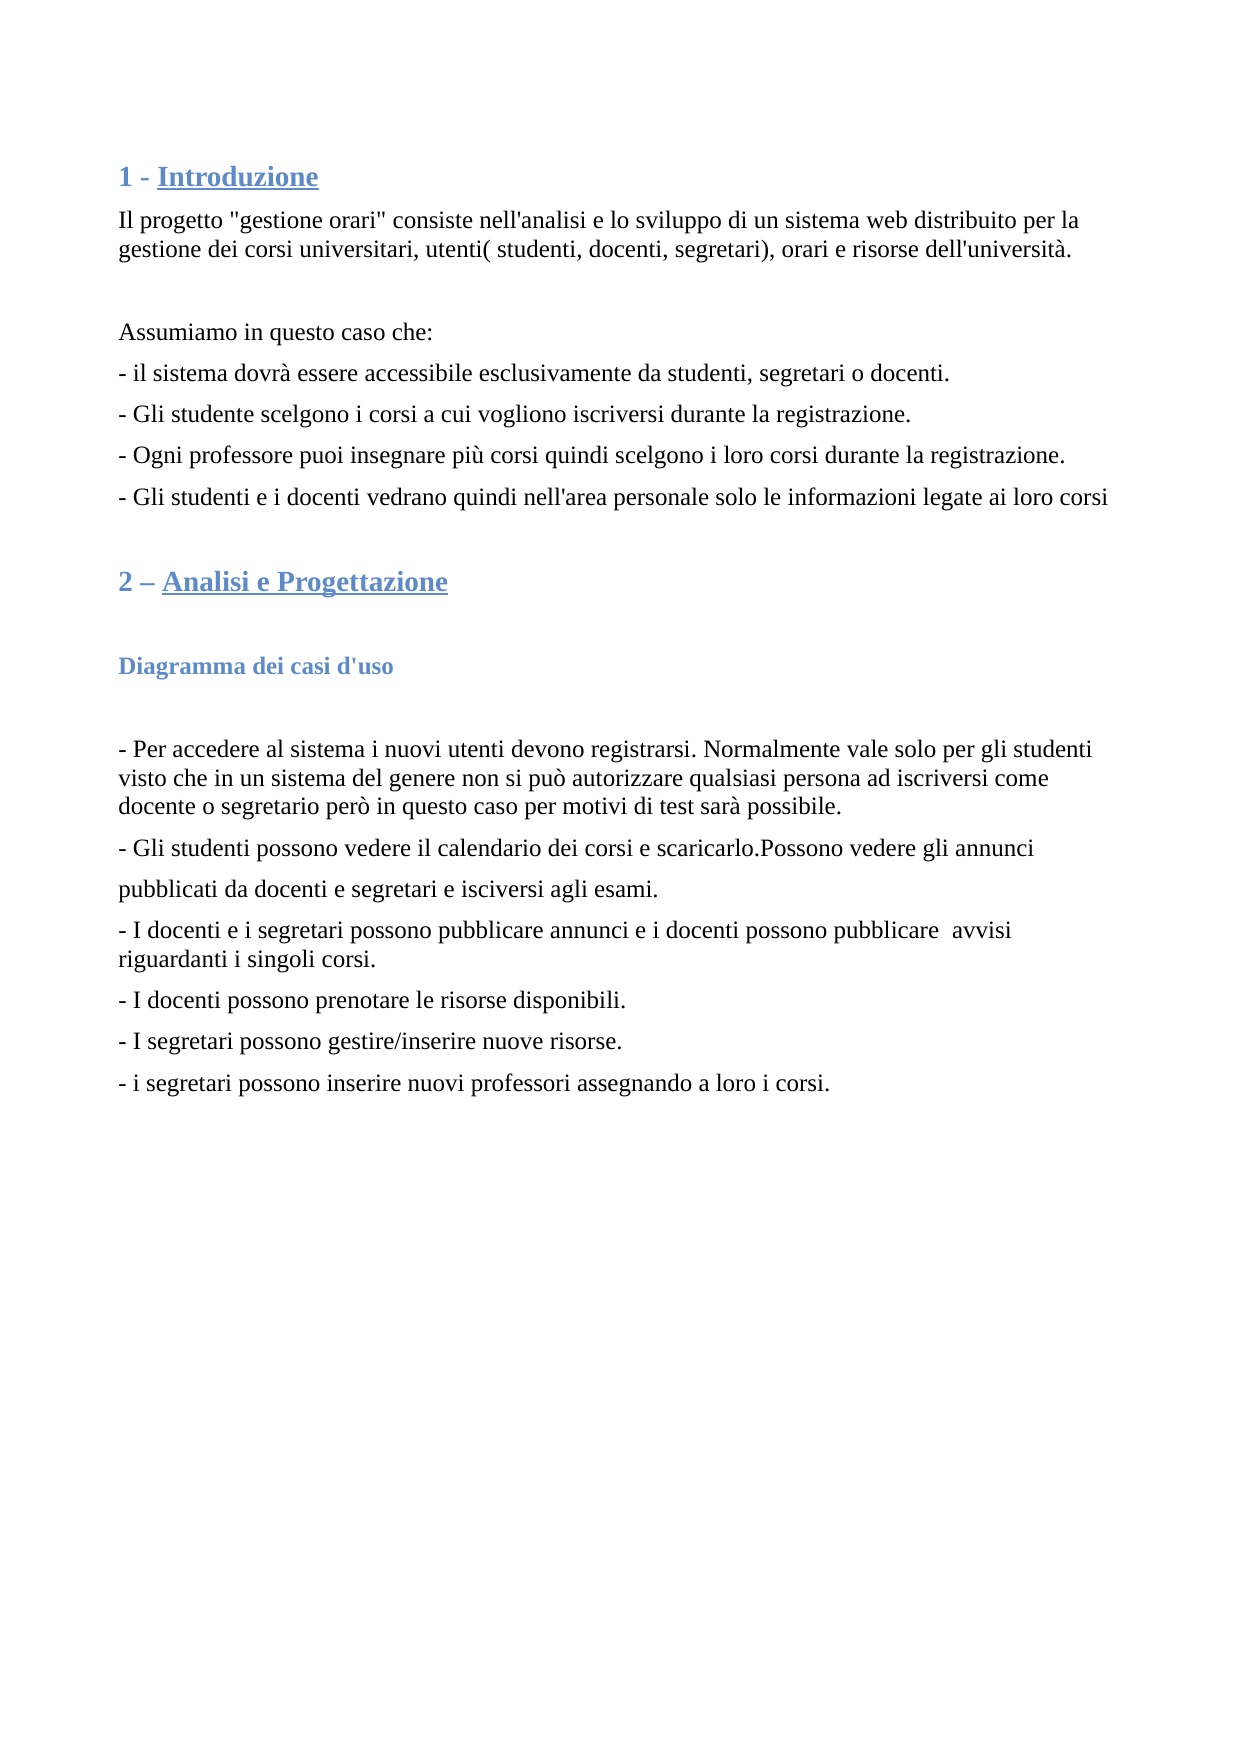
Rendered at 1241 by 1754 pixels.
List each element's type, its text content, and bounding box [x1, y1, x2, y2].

text Diagramma dei casi d'uso [118, 651, 1122, 680]
text pubblicati da docenti e segretari e isciversi agli esami. [118, 874, 1122, 903]
text - Ogni professore puoi insegnare più corsi quindi scelgono i loro corsi durante la registrazione. [118, 440, 1122, 469]
text - Per accedere al sistema i nuovi utenti devono registrarsi. Normalmente vale solo per gli studenti visto che in un sistema del genere non si può autorizzare qualsiasi persona ad iscriversi come docente o segretario però in questo caso per motivi di test sarà possibile. [118, 734, 1122, 820]
text - il sistema dovrà essere accessibile esclusivamente da studenti, segretari o docenti. [118, 358, 1122, 387]
text - Gli studenti e i docenti vedrano quindi nell'area personale solo le informazioni legate ai loro corsi [118, 482, 1122, 510]
text 2 – Analisi e Progettazione [118, 564, 1122, 598]
text - I segretari possono gestire/inserire nuove risorse. [118, 1026, 1122, 1055]
text Il progetto "gestione orari" consiste nell'analisi e lo sviluppo di un sistema web distribuito per la gestione dei corsi universitari, utenti( studenti, docenti, segretari), orari e risorse dell'università. [118, 205, 1122, 263]
text - Gli studente scelgono i corsi a cui vogliono iscriversi durante la registrazione. [118, 399, 1122, 428]
text - Gli studenti possono vedere il calendario dei corsi e scaricarlo.Possono vedere gli annunci [118, 833, 1122, 861]
text - I docenti e i segretari possono pubblicare annunci e i docenti possono pubblicare avvisi riguardanti i singoli corsi. [118, 915, 1122, 973]
text Assumiamo in questo caso che: [118, 317, 1122, 345]
text - i segretari possono inserire nuovi professori assegnando a loro i corsi. [118, 1068, 1122, 1096]
text 1 - Introduzione [118, 159, 1122, 193]
text - I docenti possono prenotare le risorse disponibili. [118, 985, 1122, 1014]
